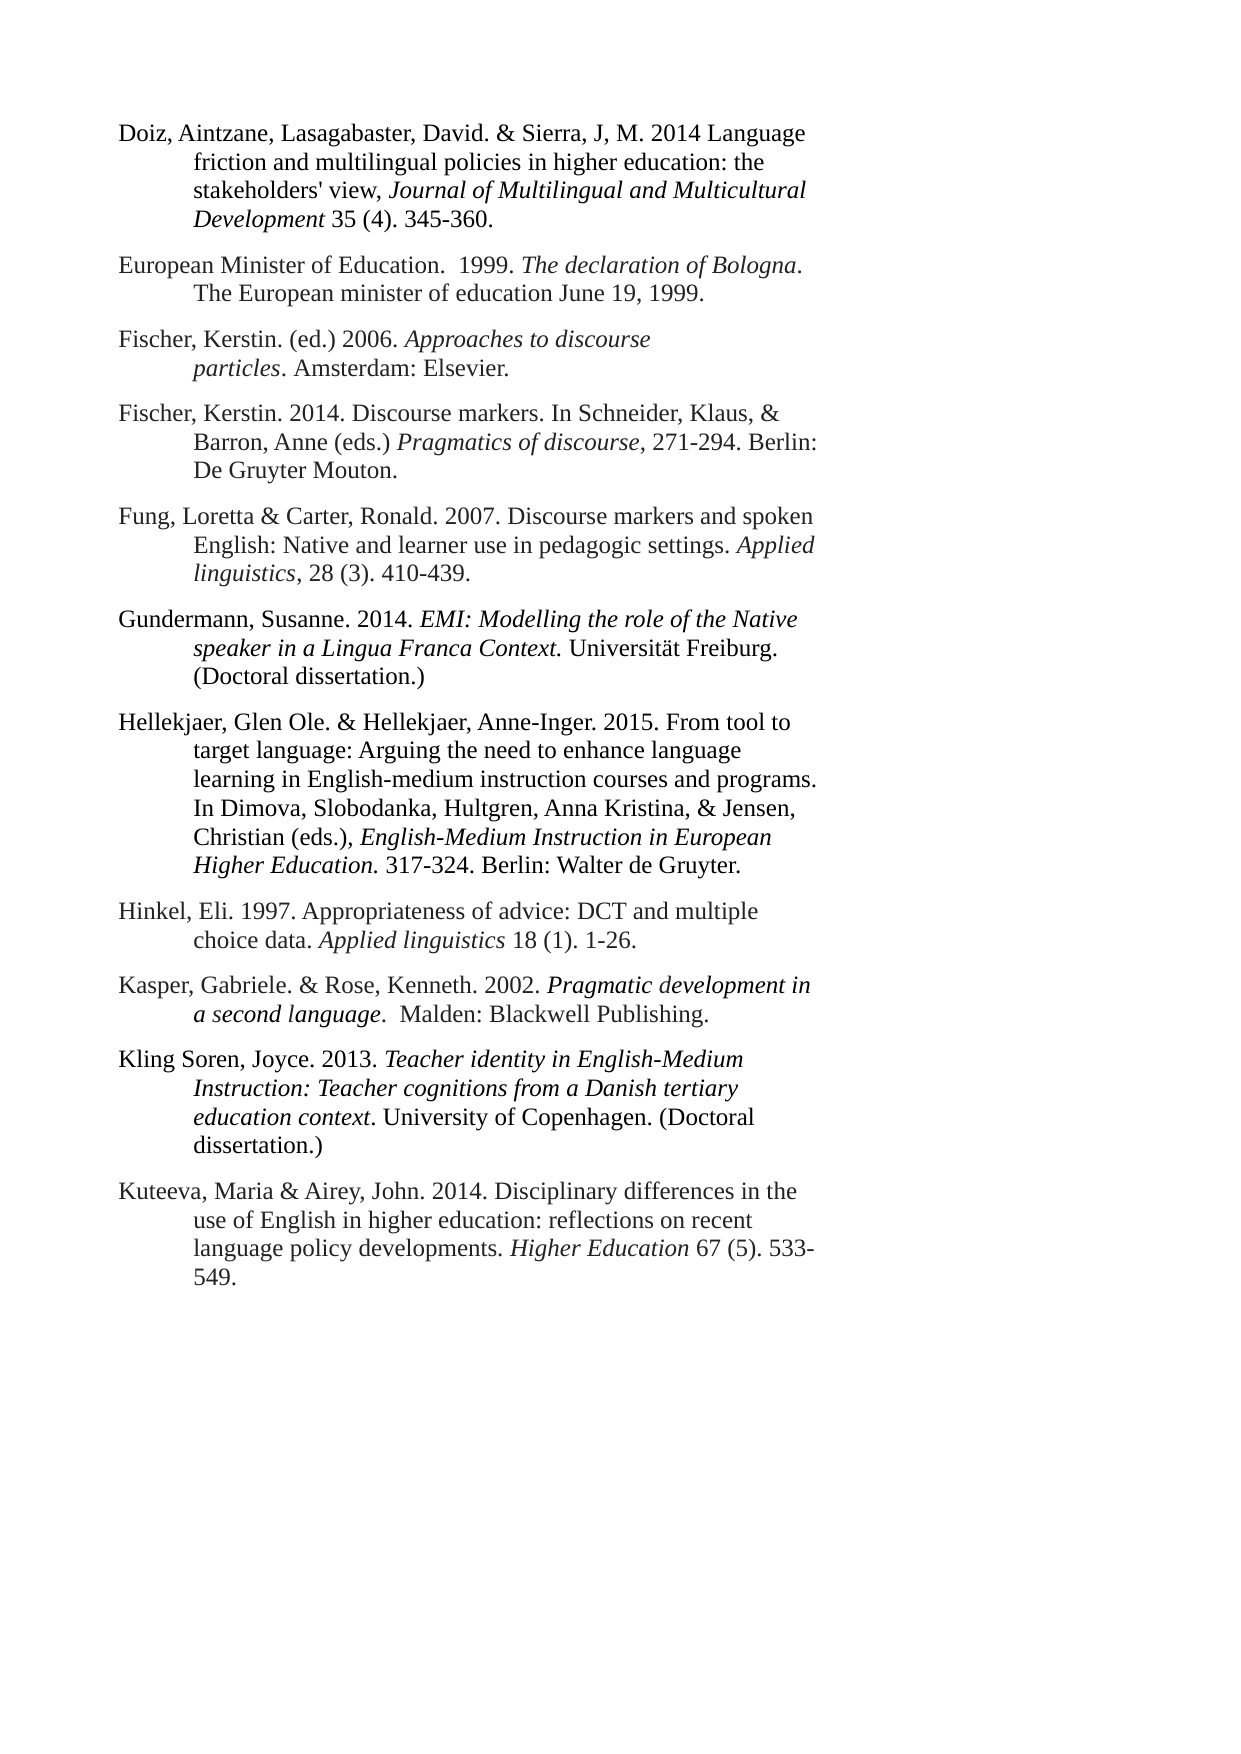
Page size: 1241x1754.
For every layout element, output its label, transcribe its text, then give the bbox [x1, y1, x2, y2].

text Kling Soren, Joyce. 2013. Teacher identity in English-Medium Instruction: Teacher cognitions from a Danish tertiary education context. University of Copenhagen. (Doctoral dissertation.) [118, 1044, 827, 1159]
text Doiz, Aintzane, Lasagabaster, David. & Sierra, J, M. 2014 Language friction and multilingual policies in higher education: the stakeholders' view, Journal of Multilingual and Multicultural Development 35 (4). 345-360. [118, 118, 827, 233]
text Kasper, Gabriele. & Rose, Kenneth. 2002. Pragmatic development in a second language. Malden: Blackwell Publishing. [118, 970, 827, 1028]
text Hinkel, Eli. 1997. Appropriateness of advice: DCT and multiple choice data. Applied linguistics 18 (1). 1-26. [118, 896, 827, 953]
text Fischer, Kerstin. (ed.) 2006. Approaches to discourse particles. Amsterdam: Elsevier. [118, 324, 827, 381]
text European Minister of Education. 1999. The declaration of Bologna. The European minister of education June 19, 1999. [118, 250, 827, 307]
text Fung, Loretta & Carter, Ronald. 2007. Discourse markers and spoken English: Native and learner use in pedagogic settings. Applied linguistics, 28 (3). 410-439. [118, 501, 827, 587]
text Hellekjaer, Glen Ole. & Hellekjaer, Anne-Inger. 2015. From tool to target language: Arguing the need to enhance language learning in English-medium instruction courses and programs. In Dimova, Slobodanka, Hultgren, Anna Kristina, & Jensen, Christian (eds.), English-Medium Instruction in European Higher Education. 317-324. Berlin: Walter de Gruyter. [118, 707, 827, 879]
text Fischer, Kerstin. 2014. Discourse markers. In Schneider, Klaus, & Barron, Anne (eds.) Pragmatics of discourse, 271-294. Berlin: De Gruyter Mouton. [118, 398, 827, 484]
text Kuteeva, Maria & Airey, John. 2014. Disciplinary differences in the use of English in higher education: reflections on recent language policy developments. Higher Education 67 (5). 533-549. [118, 1176, 827, 1291]
text Gundermann, Susanne. 2014. EMI: Modelling the role of the Native speaker in a Lingua Franca Context. Universität Freiburg. (Doctoral dissertation.) [118, 604, 827, 690]
